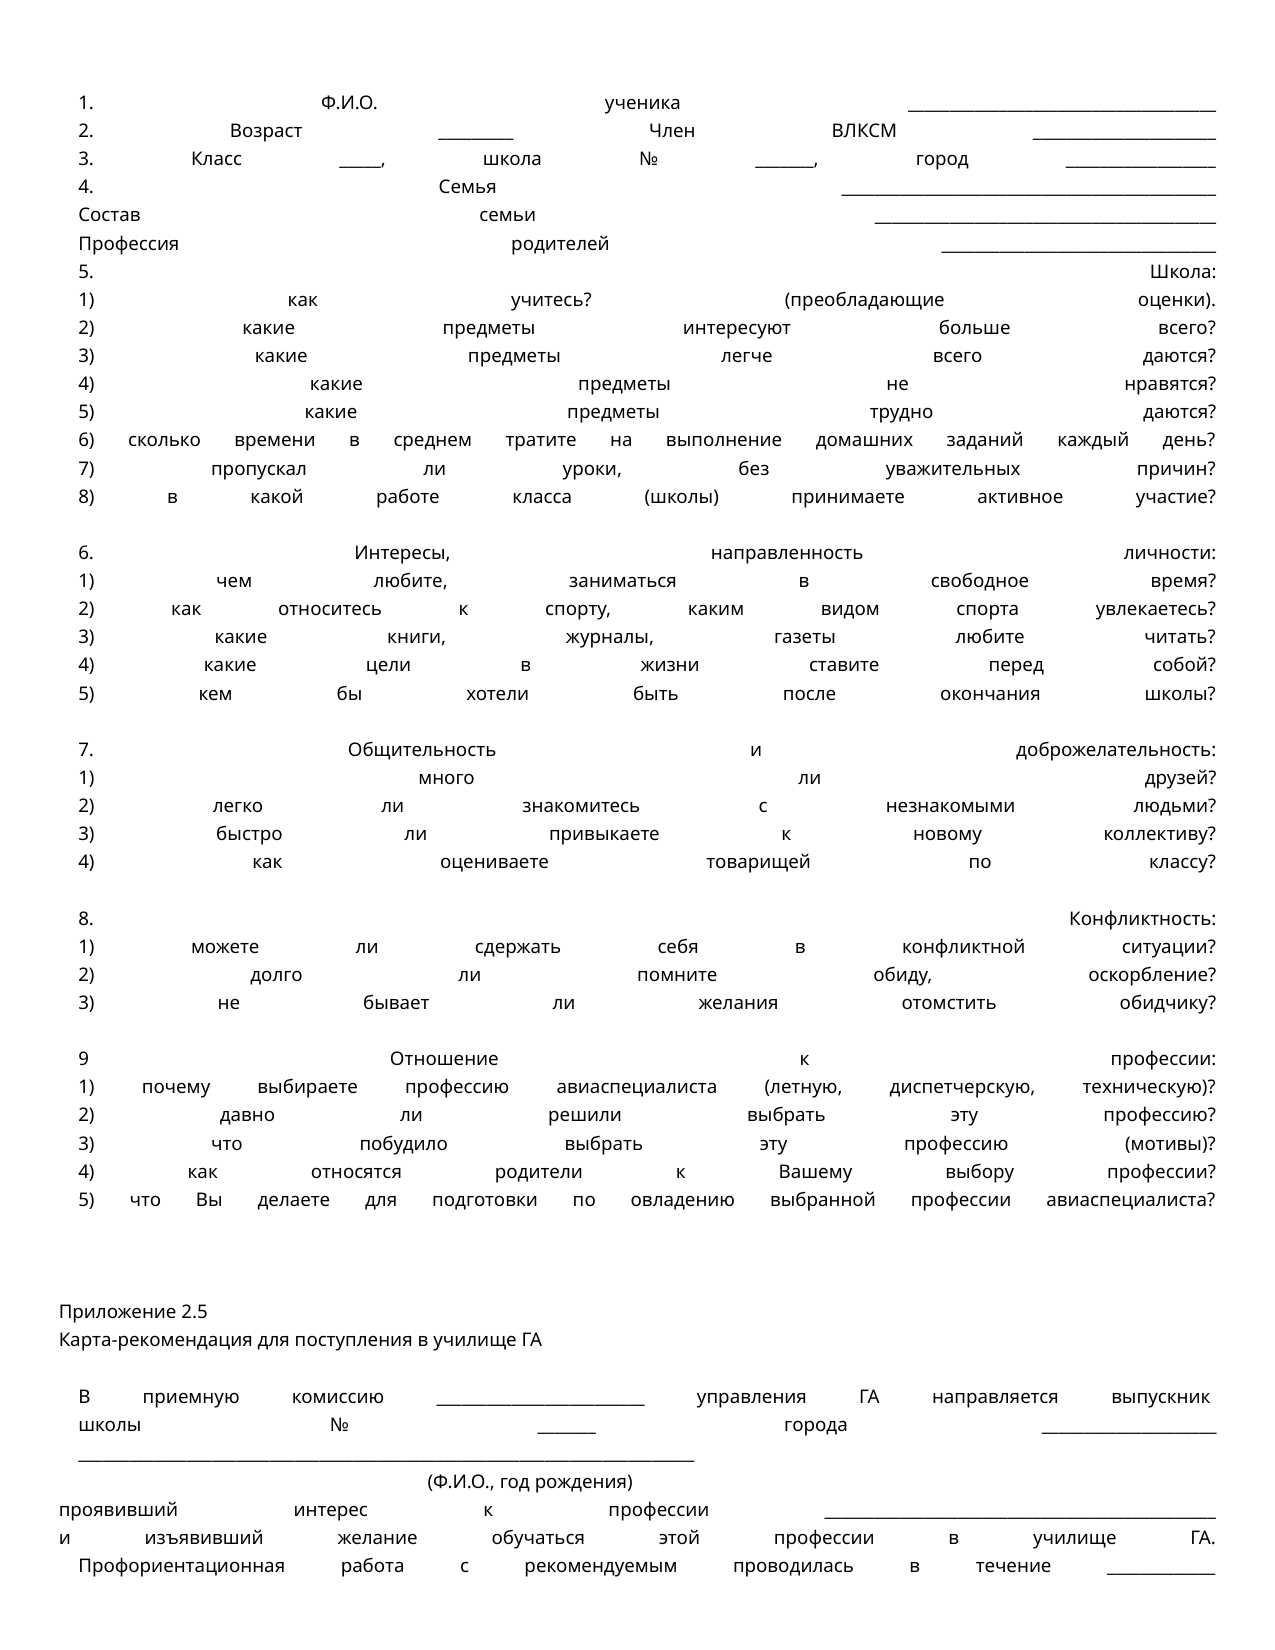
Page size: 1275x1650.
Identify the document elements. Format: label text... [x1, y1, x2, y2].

text Карта-рекомендация для поступления в училище ГА [58, 1324, 1216, 1352]
text проявивший интерес к профессии _______________________________________________ и изъявивший желание обучаться этой профессии в училище ГА. Профориентационная работа с рекомендуемым проводилась в течение _____________ [58, 1493, 1216, 1578]
text (Ф.И.О., год рождения) [58, 1465, 1216, 1493]
text Приложение 2.5 [58, 1296, 1216, 1324]
text В приемную комиссию _________________________ управления ГА направляется выпускник школы № _______ города _____________________ __________________________________________________________________________ [58, 1352, 1216, 1465]
text 1. Ф.И.О. ученика _____________________________________ 2. Возраст _________ Член ВЛКСМ ______________________ 3. Класс _____, школа № _______, город __________________ 4. Семья _____________________________________________ Состав семьи _________________________________________ Профессия родителей _________________________________ 5. Школа: 1) как учитесь? (преобладающие оценки). 2) какие предметы интересуют больше всего? 3) какие предметы легче всего даются? 4) какие предметы не нравятся? 5) какие предметы трудно даются? 6) сколько времени в среднем тратите на выполнение домашних заданий каждый день? 7) пропускал ли уроки, без уважительных причин? 8) в какой работе класса (школы) принимаете активное участие? 6. Интересы, направленность личности: 1) чем любите, заниматься в свободное время? 2) как относитесь к спорту, каким видом спорта увлекаетесь? 3) какие книги, журналы, газеты любите читать? 4) какие цели в жизни ставите перед собой? 5) кем бы хотели быть после окончания школы? 7. Общительность и доброжелательность: 1) много ли друзей? 2) легко ли знакомитесь с незнакомыми людьми? 3) быстро ли привыкаете к новому коллективу? 4) как оцениваете товарищей по классу? 8. Конфликтность: 1) можете ли сдержать себя в конфликтной ситуации? 2) долго ли помните обиду, оскорбление? 3) не бывает ли желания отомстить обидчику? 9 Отношение к профессии: 1) почему выбираете профессию авиаспециалиста (летную, диспетчерскую, техническую)? 2) давно ли решили выбрать эту профессию? 3) что побудило выбрать эту профессию (мотивы)? 4) как относятся родители к Вашему выбору профессии? 5) что Вы делаете для подготовки по овладению выбранной профессии авиаспециалиста? [58, 58, 1216, 1296]
